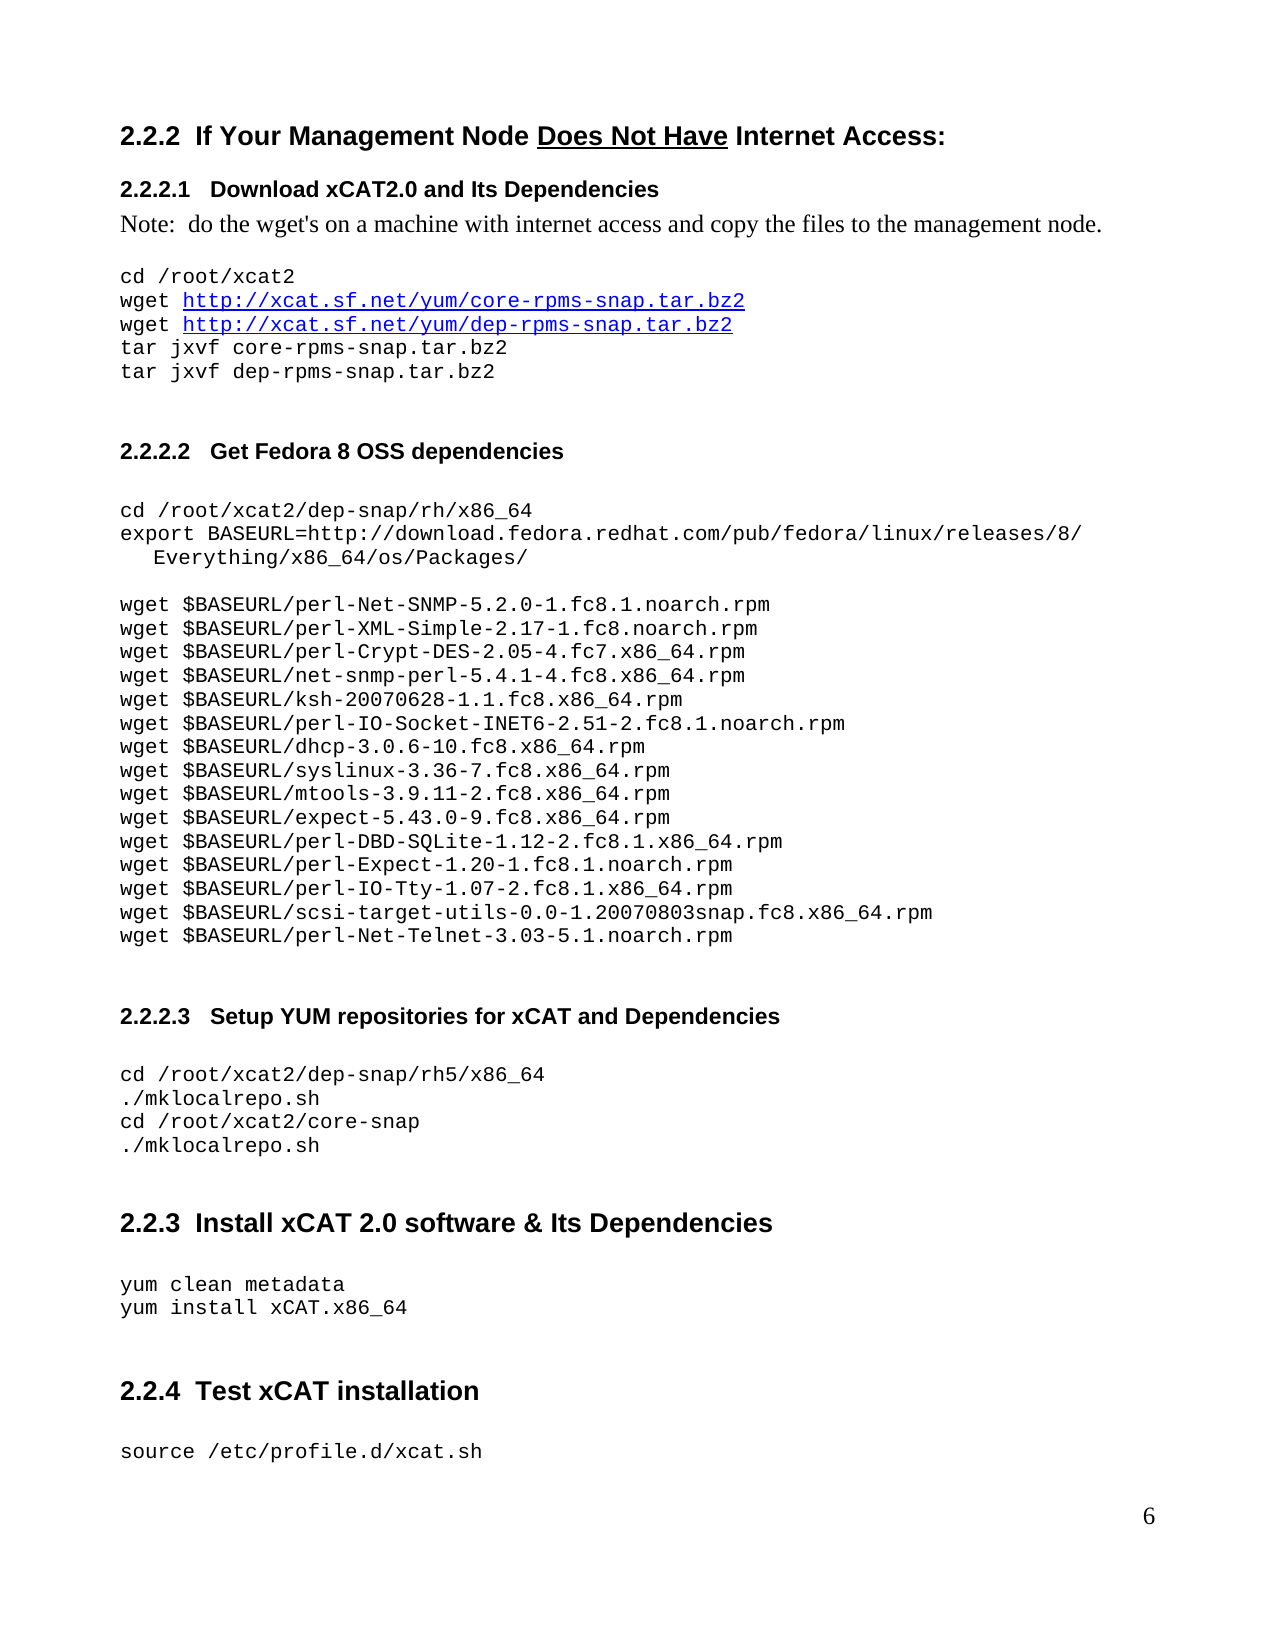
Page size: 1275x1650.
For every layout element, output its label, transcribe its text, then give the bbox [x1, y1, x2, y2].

text source /etc/profile.d/xcat.sh [120, 1441, 1155, 1464]
text wget $BASEURL/perl-DBD-SQLite-1.12-2.fc8.1.x86_64.rpm [120, 831, 1155, 854]
text cd /root/xcat2/dep-snap/rh/x86_64 [120, 500, 1155, 523]
text wget $BASEURL/ksh-20070628-1.1.fc8.x86_64.rpm [120, 689, 1155, 712]
text Note: do the wget's on a machine with internet access and copy the files to the management node. [120, 209, 1155, 238]
subtitle Install xCAT 2.0 software & Its Dependencies [120, 1207, 1155, 1238]
text wget $BASEURL/perl-IO-Socket-INET6-2.51-2.fc8.1.noarch.rpm [120, 712, 1155, 736]
text wget $BASEURL/perl-XML-Simple-2.17-1.fc8.noarch.rpm [120, 618, 1155, 642]
text yum clean metadata [120, 1273, 1155, 1297]
text tar jxvf dep-rpms-snap.tar.bz2 [120, 361, 1155, 384]
text wget $BASEURL/perl-Crypt-DES-2.05-4.fc7.x86_64.rpm [120, 642, 1155, 665]
text ./mklocalrepo.sh [120, 1135, 1155, 1159]
subtitle Test xCAT installation [120, 1374, 1155, 1406]
text wget http://xcat.sf.net/yum/dep-rpms-snap.tar.bz2 [120, 314, 1155, 337]
text wget $BASEURL/mtools-3.9.11-2.fc8.x86_64.rpm [120, 783, 1155, 807]
text wget $BASEURL/perl-Expect-1.20-1.fc8.1.noarch.rpm [120, 854, 1155, 878]
text wget $BASEURL/perl-Net-SNMP-5.2.0-1.fc8.1.noarch.rpm [120, 594, 1155, 618]
text yum install xCAT.x86_64 [120, 1297, 1155, 1321]
text wget $BASEURL/expect-5.43.0-9.fc8.x86_64.rpm [120, 807, 1155, 831]
subtitle Setup YUM repositories for xCAT and Dependencies [120, 1003, 1155, 1029]
text export BASEURL=http://download.fedora.redhat.com/pub/fedora/linux/releases/8/Everything/x86_64/os/Packages/ [120, 523, 1155, 594]
text cd /root/xcat2 [120, 266, 1155, 290]
subtitle If Your Management Node Does Not Have Internet Access: [120, 120, 1155, 151]
text wget $BASEURL/dhcp-3.0.6-10.fc8.x86_64.rpm [120, 736, 1155, 760]
text cd /root/xcat2/core-snap [120, 1111, 1155, 1135]
text wget $BASEURL/syslinux-3.36-7.fc8.x86_64.rpm [120, 760, 1155, 783]
text wget $BASEURL/perl-IO-Tty-1.07-2.fc8.1.x86_64.rpm [120, 878, 1155, 902]
text wget $BASEURL/perl-Net-Telnet-3.03-5.1.noarch.rpm [120, 925, 1155, 949]
subtitle Get Fedora 8 OSS dependencies [120, 438, 1155, 465]
text wget $BASEURL/scsi-target-utils-0.0-1.20070803snap.fc8.x86_64.rpm [120, 902, 1155, 925]
text wget $BASEURL/net-snmp-perl-5.4.1-4.fc8.x86_64.rpm [120, 665, 1155, 689]
text tar jxvf core-rpms-snap.tar.bz2 [120, 337, 1155, 361]
subtitle Download xCAT2.0 and Its Dependencies [120, 176, 1155, 203]
text wget http://xcat.sf.net/yum/core-rpms-snap.tar.bz2 [120, 290, 1155, 314]
text cd /root/xcat2/dep-snap/rh5/x86_64 [120, 1064, 1155, 1088]
text ./mklocalrepo.sh [120, 1088, 1155, 1111]
